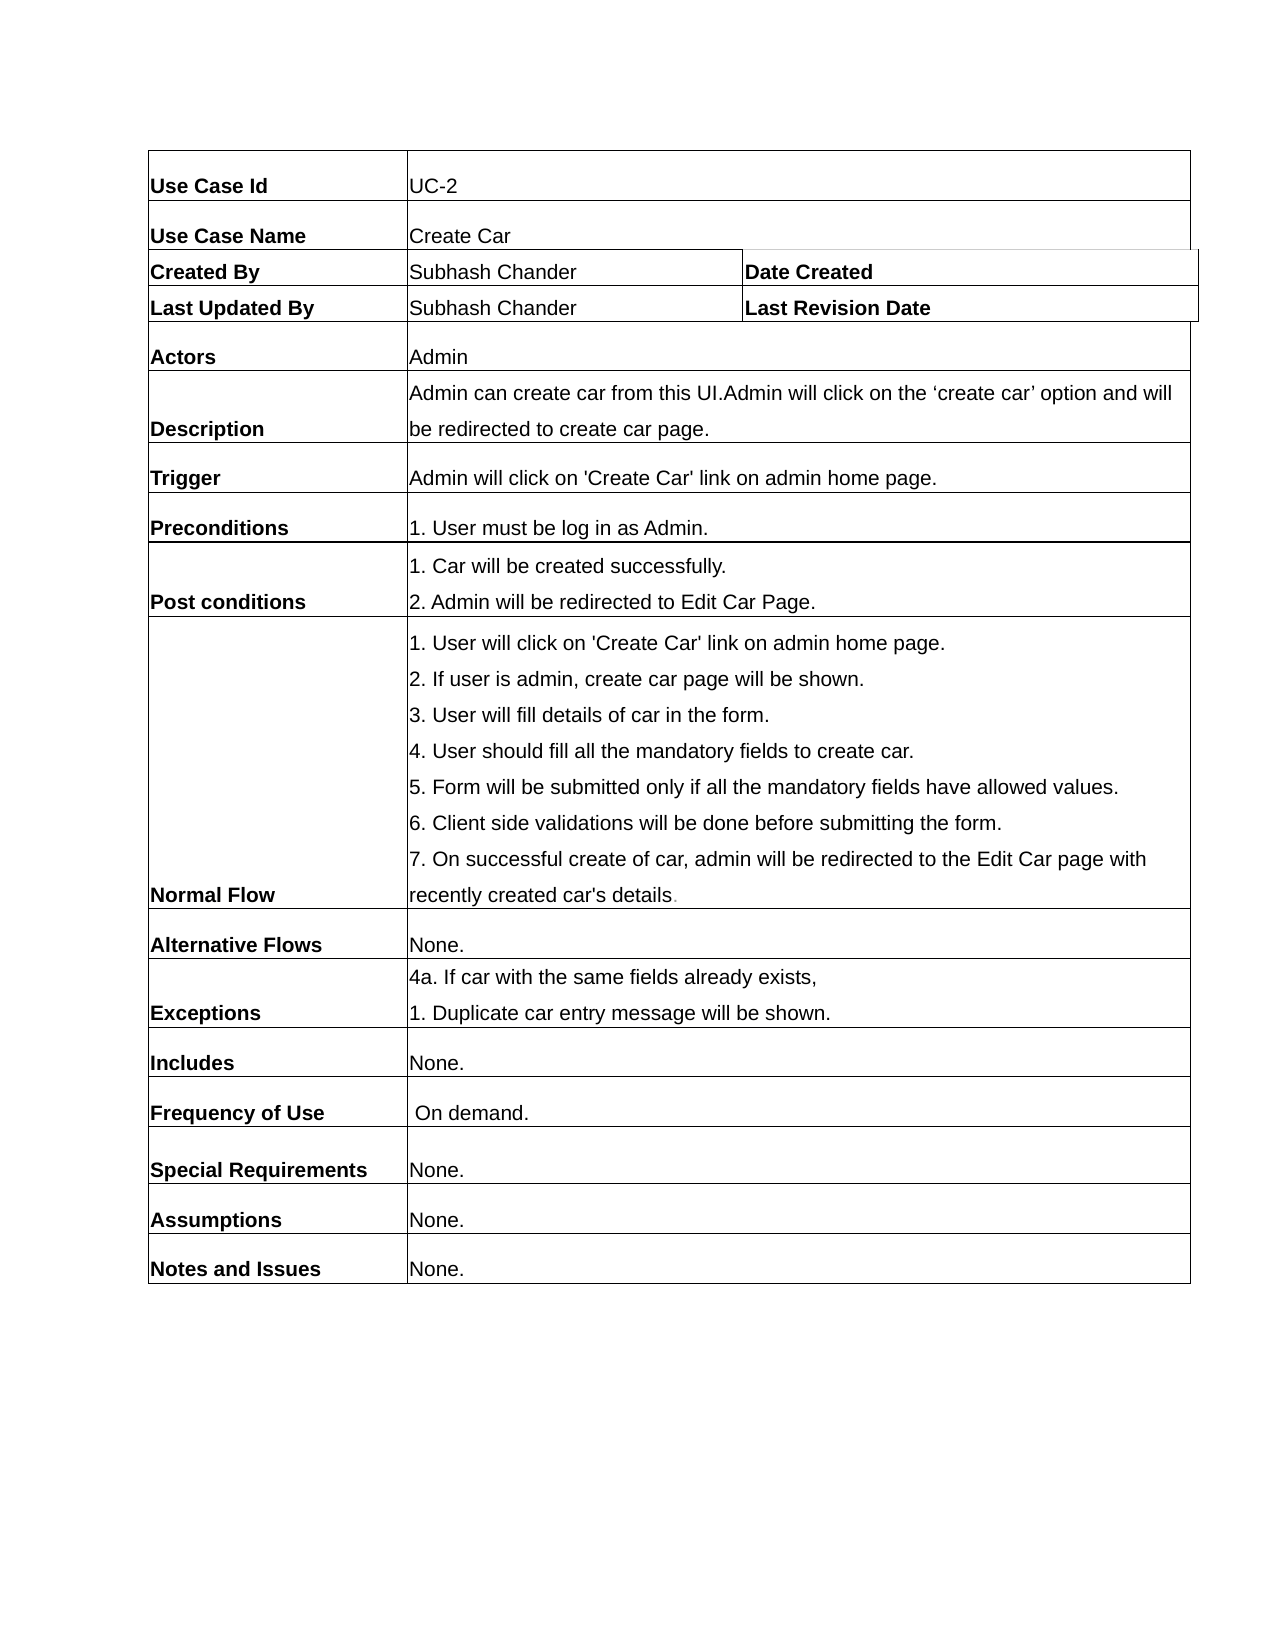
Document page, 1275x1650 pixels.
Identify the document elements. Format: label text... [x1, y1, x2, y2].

table_cell Post conditions [149, 543, 407, 616]
table_cell [1191, 958, 1198, 1027]
table_cell None. [408, 909, 1190, 958]
table_cell 4a. If car with the same fields already exists, 1. Duplicate car entry message will be shown. [408, 959, 1190, 1027]
table_cell Includes [149, 1028, 407, 1076]
table_cell [1191, 1027, 1198, 1076]
table_cell Normal Flow [149, 617, 407, 908]
table_cell [1191, 200, 1198, 249]
table_cell None. [408, 1127, 1190, 1183]
table_header Use Case Id [149, 151, 407, 199]
table_cell [1191, 442, 1198, 492]
table_cell Admin can create car from this UI.Admin will click on the ‘create car’ option and will be redirected to create car page. [408, 371, 1190, 442]
table_cell 1. Car will be created successfully. 2. Admin will be redirected to Edit Car Page. [408, 543, 1190, 616]
table_cell None. [408, 1234, 1190, 1282]
table_cell Alternative Flows [149, 909, 407, 958]
table_cell Description [149, 371, 407, 442]
table_cell [1191, 908, 1198, 958]
table_cell [1191, 1183, 1198, 1233]
table_cell [1191, 1126, 1198, 1183]
table_cell [1191, 1233, 1198, 1282]
table_cell Exceptions [149, 959, 407, 1027]
table_cell Date Created [743, 250, 1198, 285]
table_cell None. [408, 1184, 1190, 1233]
table_cell Use Case Name [149, 201, 407, 249]
table_cell Admin [408, 322, 1190, 370]
table_cell Subhash Chander [408, 286, 742, 321]
table_cell [1191, 492, 1198, 541]
table_cell Subhash Chander [408, 250, 742, 285]
table_cell 1. User must be log in as Admin. [408, 493, 1190, 541]
table_cell [1191, 322, 1198, 370]
table_cell Trigger [149, 443, 407, 492]
table_cell [1191, 1076, 1198, 1126]
table_cell [1191, 370, 1198, 442]
table_header [1191, 150, 1198, 199]
table_cell 1. User will click on 'Create Car' link on admin home page. 2. If user is admin, create car page will be shown. 3. User will fill details of car in the form. 4. User should fill all the mandatory fields to create car. 5. Form will be submitted only if all the mandatory fields have allowed values. 6. Client side validations will be done before submitting the form. 7. On successful create of car, admin will be redirected to the Edit Car page with recently created car's details. [408, 617, 1190, 908]
table_cell Last Revision Date [743, 286, 1198, 321]
table_cell Preconditions [149, 493, 407, 541]
table_cell Create Car [408, 201, 1190, 249]
table_cell Created By [149, 250, 407, 285]
table_cell None. [408, 1028, 1190, 1076]
table_cell Assumptions [149, 1184, 407, 1233]
table_cell Notes and Issues [149, 1234, 407, 1282]
table_cell Admin will click on 'Create Car' link on admin home page. [408, 443, 1190, 492]
table_cell Frequency of Use [149, 1077, 407, 1126]
table_cell On demand. [408, 1077, 1190, 1126]
table_header UC-2 [408, 151, 1190, 199]
table_cell Actors [149, 322, 407, 370]
table_cell [1191, 541, 1198, 616]
table_cell [1191, 616, 1198, 908]
table_cell Special Requirements [149, 1127, 407, 1183]
table_cell Last Updated By [149, 286, 407, 321]
